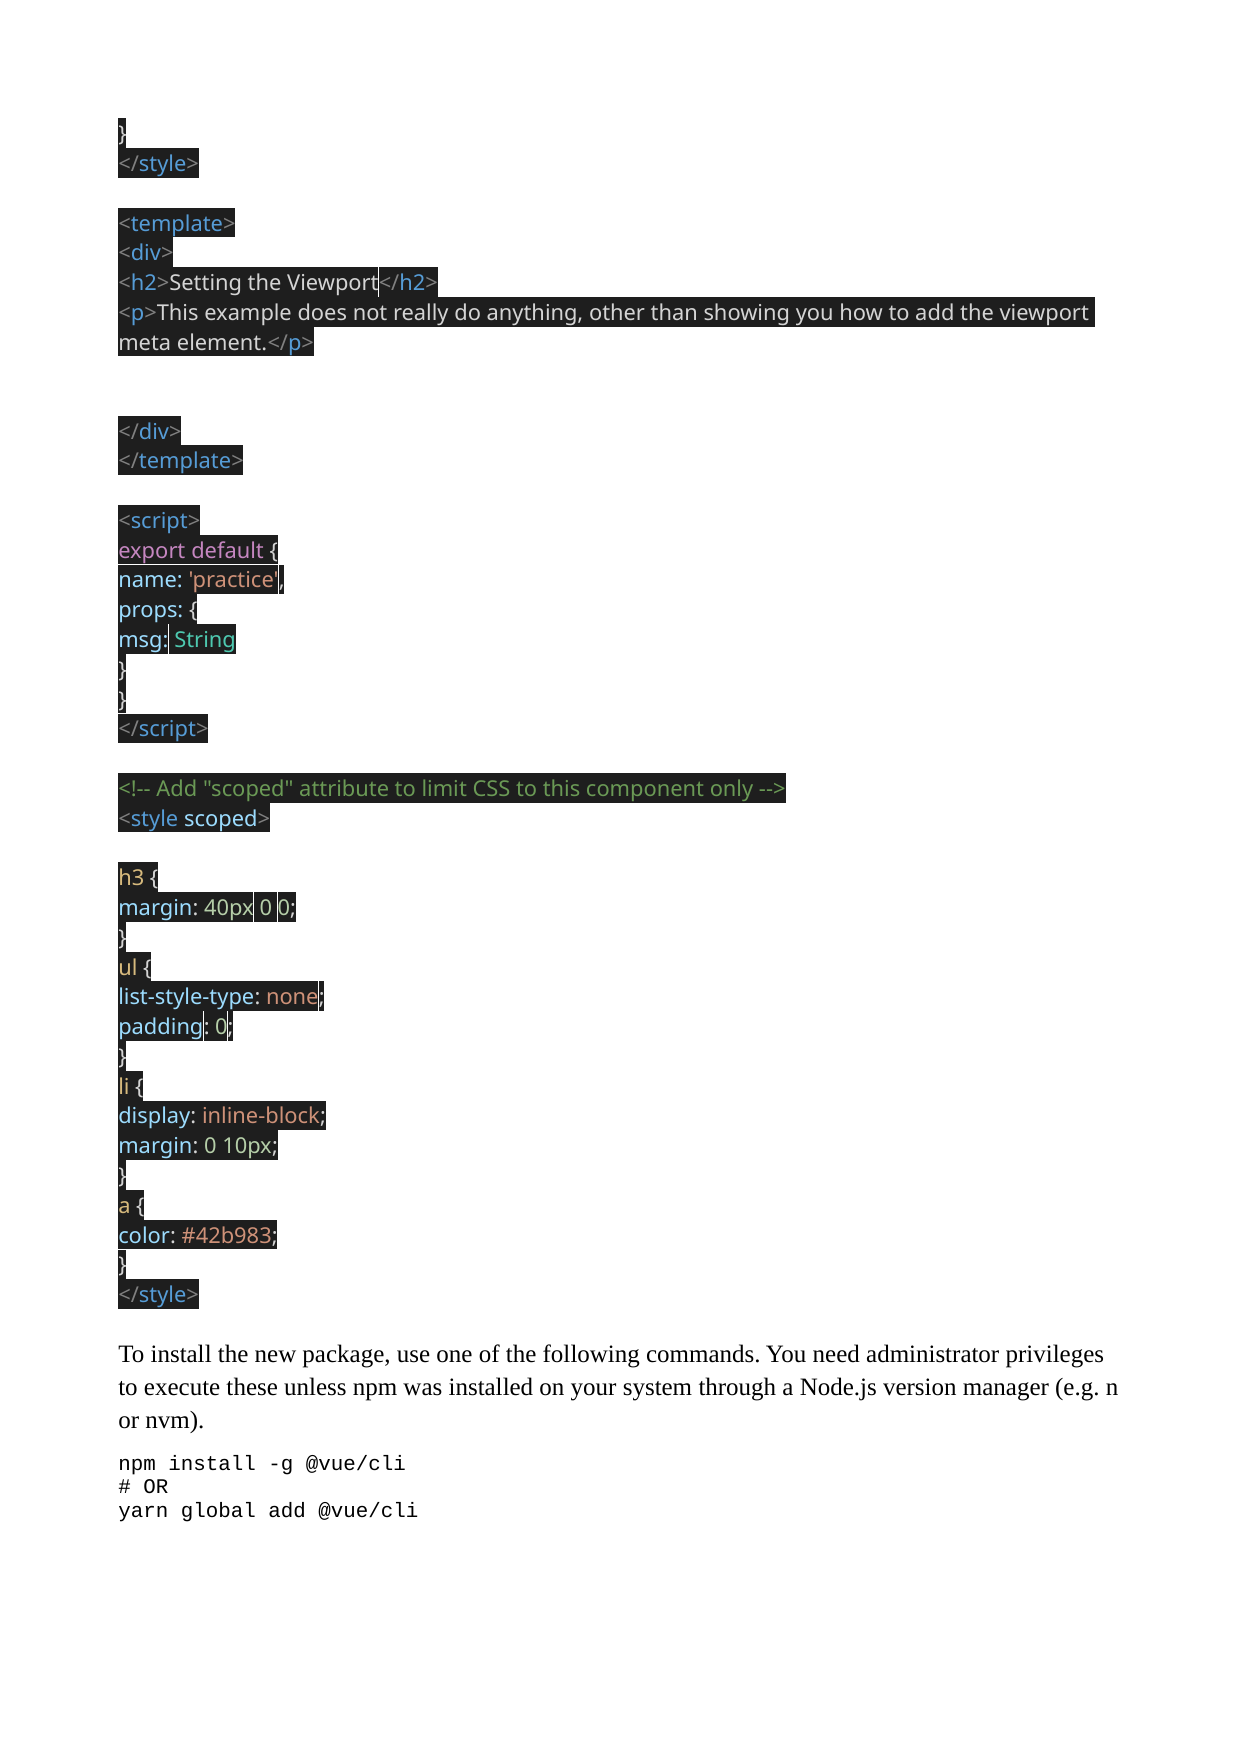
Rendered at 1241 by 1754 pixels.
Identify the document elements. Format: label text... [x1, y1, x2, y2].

text <p>This example does not really do anything, other than showing you how to add the viewport meta element.</p> [118, 297, 1122, 356]
text <div> [118, 237, 1122, 267]
text </style> [118, 148, 1122, 178]
text margin: 40px 0 0; [118, 892, 1122, 922]
text } [118, 684, 1122, 713]
text color: #42b983; [118, 1220, 1122, 1249]
text yarn global add @vue/cli [118, 1500, 1122, 1523]
text } [118, 922, 1122, 952]
text li { [118, 1071, 1122, 1101]
text </template> [118, 445, 1122, 475]
text name: 'practice', [118, 564, 1122, 594]
text ul { [118, 952, 1122, 981]
text <script> [118, 505, 1122, 535]
text list-style-type: none; [118, 981, 1122, 1011]
text <template> [118, 207, 1122, 237]
text npm install -g @vue/cli [118, 1452, 1122, 1476]
text </style> [118, 1279, 1122, 1309]
text To install the new package, use one of the following commands. You need administrator privileges to execute these unless npm was installed on your system through a Node.js version manager (e.g. n or nvm). [118, 1339, 1122, 1434]
text } [118, 1160, 1122, 1190]
text # OR [118, 1476, 1122, 1500]
text <style scoped> [118, 803, 1122, 832]
text </div> [118, 416, 1122, 445]
text margin: 0 10px; [118, 1130, 1122, 1160]
text a { [118, 1190, 1122, 1220]
text props: { [118, 594, 1122, 624]
text <!-- Add "scoped" attribute to limit CSS to this component only --> [118, 773, 1122, 803]
text } [118, 1041, 1122, 1071]
text } [118, 118, 1122, 148]
text } [118, 654, 1122, 684]
text padding: 0; [118, 1011, 1122, 1041]
text export default { [118, 535, 1122, 564]
text msg: String [118, 624, 1122, 654]
text display: inline-block; [118, 1101, 1122, 1130]
text </script> [118, 713, 1122, 743]
text } [118, 1249, 1122, 1279]
text h3 { [118, 862, 1122, 892]
text <h2>Setting the Viewport</h2> [118, 267, 1122, 297]
